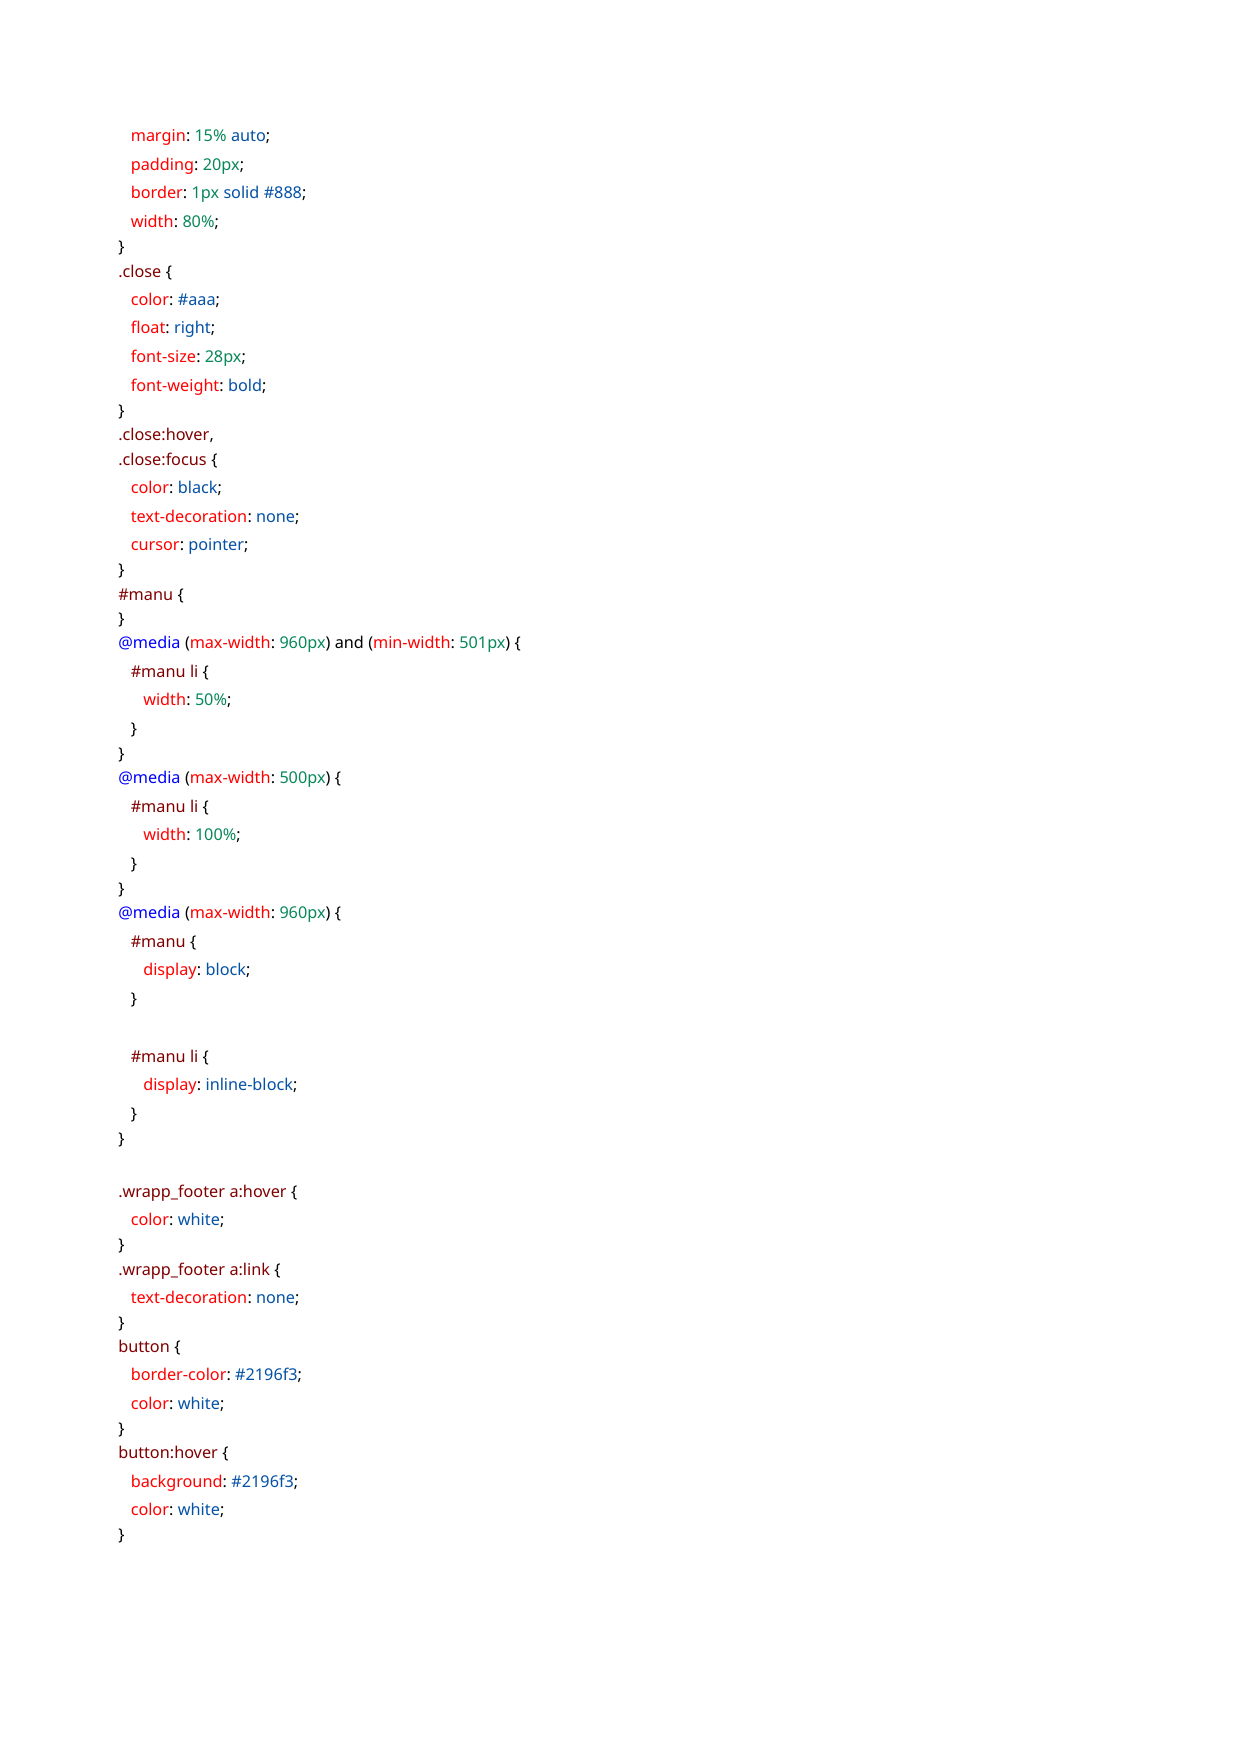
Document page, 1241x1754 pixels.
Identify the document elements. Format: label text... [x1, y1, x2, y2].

text } [118, 556, 1122, 581]
text #manu li { [118, 654, 1122, 682]
text float: right; [118, 311, 1122, 339]
text width: 50%; [118, 682, 1122, 711]
text } [118, 740, 1122, 764]
text #manu { [118, 581, 1122, 605]
text } [118, 397, 1122, 421]
text font-weight: bold; [118, 368, 1122, 397]
text .wrapp_footer a:link { [118, 1256, 1122, 1280]
text .close:focus { [118, 446, 1122, 470]
text button { [118, 1333, 1122, 1357]
text color: white; [118, 1492, 1122, 1521]
text } [118, 1096, 1122, 1125]
text padding: 20px; [118, 147, 1122, 176]
text } [118, 1309, 1122, 1333]
text .close:hover, [118, 421, 1122, 446]
text .close { [118, 257, 1122, 282]
text color: white; [118, 1386, 1122, 1415]
text color: black; [118, 470, 1122, 499]
text #manu { [118, 924, 1122, 952]
text } [118, 711, 1122, 740]
text margin: 15% auto; [118, 118, 1122, 147]
text font-size: 28px; [118, 339, 1122, 368]
text .wrapp_footer a:hover { [118, 1178, 1122, 1202]
text display: block; [118, 952, 1122, 981]
text } [118, 1521, 1122, 1546]
text width: 80%; [118, 204, 1122, 233]
text } [118, 846, 1122, 875]
text @media (max-width: 960px) { [118, 899, 1122, 924]
text border: 1px solid #888; [118, 176, 1122, 204]
text color: #aaa; [118, 282, 1122, 311]
text } [118, 1415, 1122, 1439]
text cursor: pointer; [118, 527, 1122, 556]
text #manu li { [118, 1039, 1122, 1067]
text width: 100%; [118, 817, 1122, 846]
text display: inline-block; [118, 1067, 1122, 1096]
text #manu li { [118, 789, 1122, 817]
text text-decoration: none; [118, 1280, 1122, 1309]
text } [118, 233, 1122, 257]
text button:hover { [118, 1439, 1122, 1464]
text text-decoration: none; [118, 499, 1122, 527]
text } [118, 1125, 1122, 1149]
text @media (max-width: 960px) and (min-width: 501px) { [118, 629, 1122, 654]
text } [118, 1231, 1122, 1256]
text background: #2196f3; [118, 1464, 1122, 1492]
text } [118, 875, 1122, 899]
text color: white; [118, 1202, 1122, 1231]
text @media (max-width: 500px) { [118, 764, 1122, 789]
text } [118, 981, 1122, 1010]
text } [118, 605, 1122, 629]
text border-color: #2196f3; [118, 1357, 1122, 1386]
